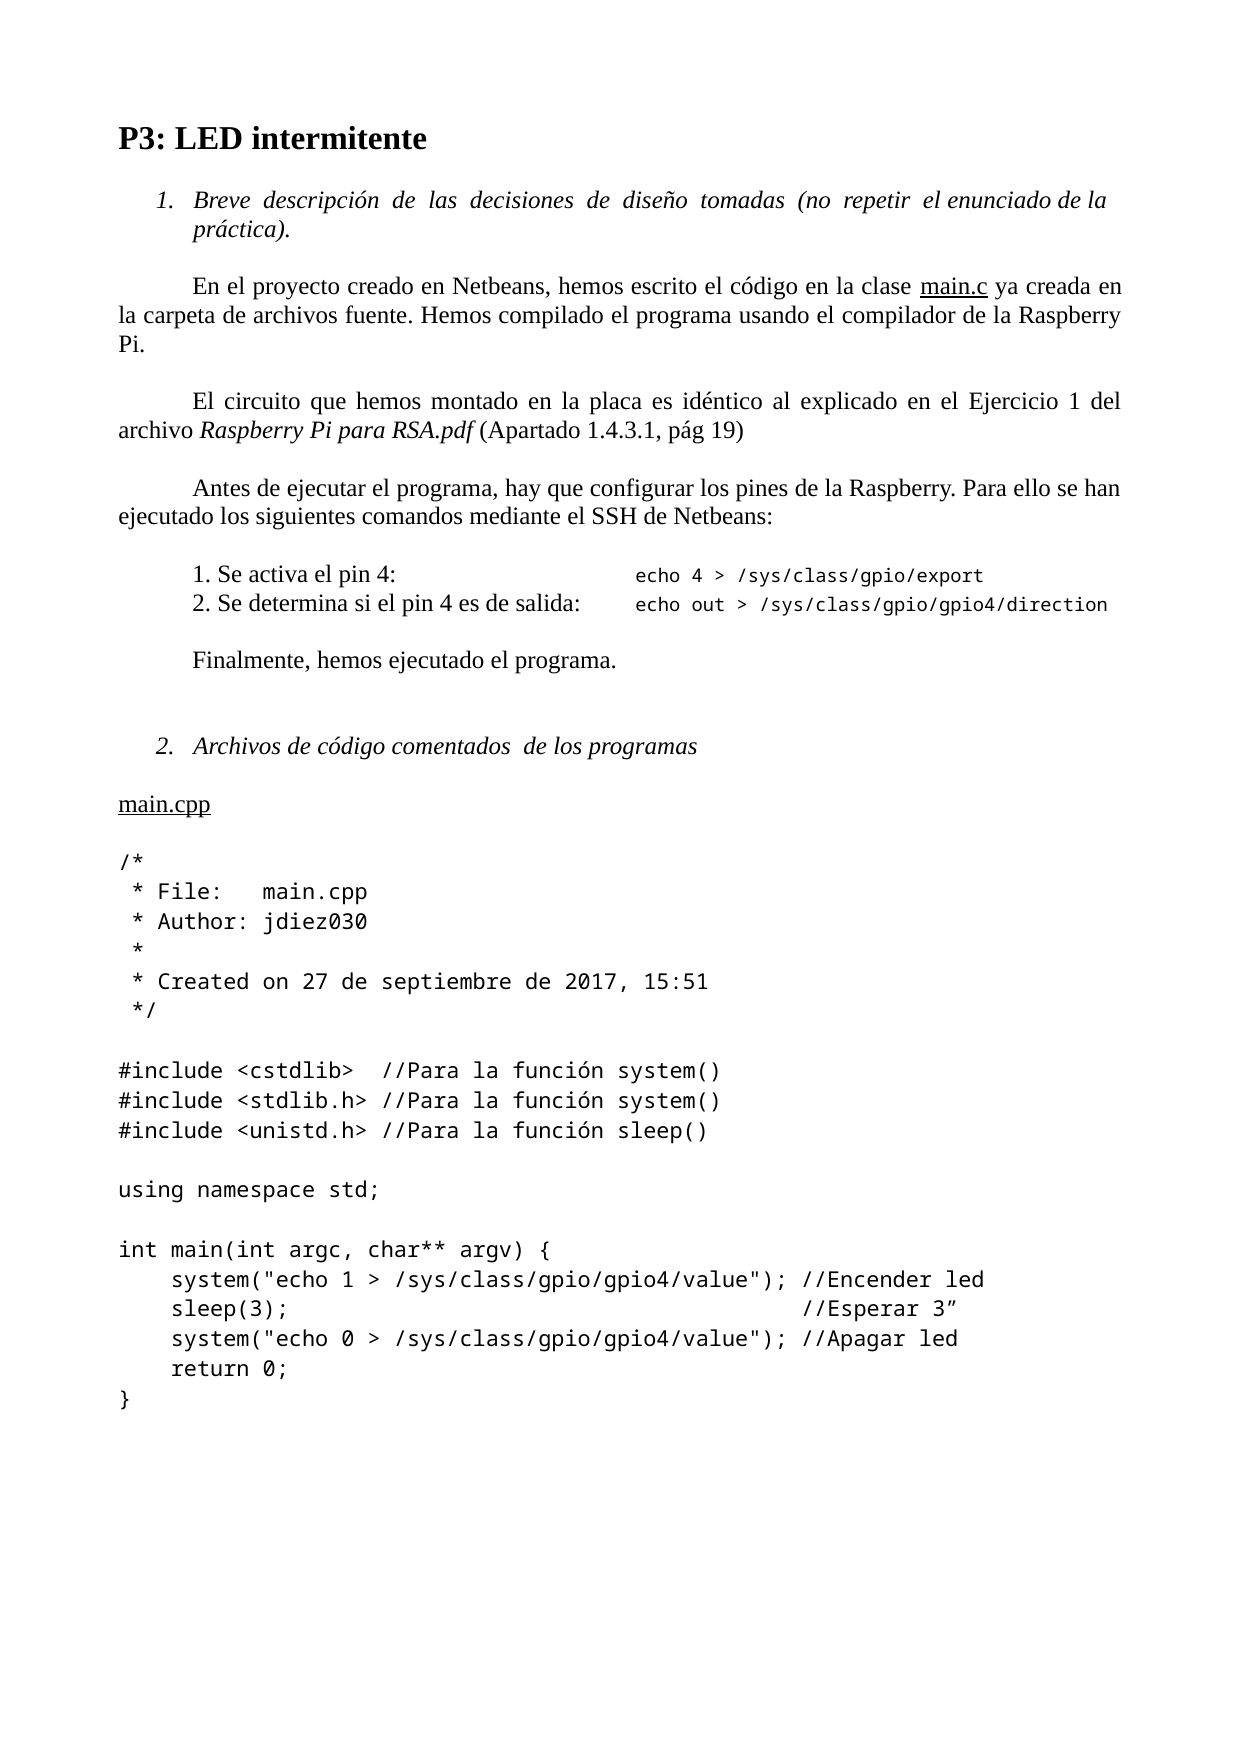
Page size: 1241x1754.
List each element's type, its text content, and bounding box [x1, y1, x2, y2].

text sleep(3); //Esperar 3” [118, 1293, 1122, 1323]
text #include <stdlib.h> //Para la función system() [118, 1085, 1122, 1114]
text * Created on 27 de septiembre de 2017, 15:51 [118, 966, 1122, 995]
text 2. Se determina si el pin 4 es de salida: echo out > /sys/class/gpio/gpio4/direction [118, 588, 1122, 616]
text int main(int argc, char** argv) { [118, 1234, 1122, 1263]
text P3: LED intermitente [118, 118, 1122, 156]
text system("echo 1 > /sys/class/gpio/gpio4/value"); //Encender led [118, 1263, 1122, 1293]
text #include <cstdlib> //Para la función system() [118, 1055, 1122, 1085]
text 1. Se activa el pin 4: echo 4 > /sys/class/gpio/export [118, 559, 1122, 588]
text * File: main.cpp [118, 876, 1122, 906]
list Breve descripción de las decisiones de diseño tomadas (no repetir el enunciado de la práctica). [156, 185, 1122, 243]
text Antes de ejecutar el programa, hay que configurar los pines de la Raspberry. Para ello se han ejecutado los siguientes comandos mediante el SSH de Netbeans: [118, 473, 1122, 530]
text * [118, 936, 1122, 966]
text /* [118, 846, 1122, 876]
text En el proyecto creado en Netbeans, hemos escrito el código en la clase main.c ya creada en la carpeta de archivos fuente. Hemos compilado el programa usando el compilador de la Raspberry Pi. [118, 271, 1122, 358]
list Archivos de código comentados de los programas [156, 731, 1122, 760]
text */ [118, 995, 1122, 1025]
text El circuito que hemos montado en la placa es idéntico al explicado en el Ejercicio 1 del archivo Raspberry Pi para RSA.pdf (Apartado 1.4.3.1, pág 19) [118, 386, 1122, 444]
text } [118, 1383, 1122, 1412]
text using namespace std; [118, 1174, 1122, 1204]
text Finalmente, hemos ejecutado el programa. [118, 645, 1122, 674]
text return 0; [118, 1353, 1122, 1383]
text system("echo 0 > /sys/class/gpio/gpio4/value"); //Apagar led [118, 1323, 1122, 1353]
text main.cpp [118, 789, 1122, 818]
text * Author: jdiez030 [118, 906, 1122, 936]
text #include <unistd.h> //Para la función sleep() [118, 1114, 1122, 1144]
